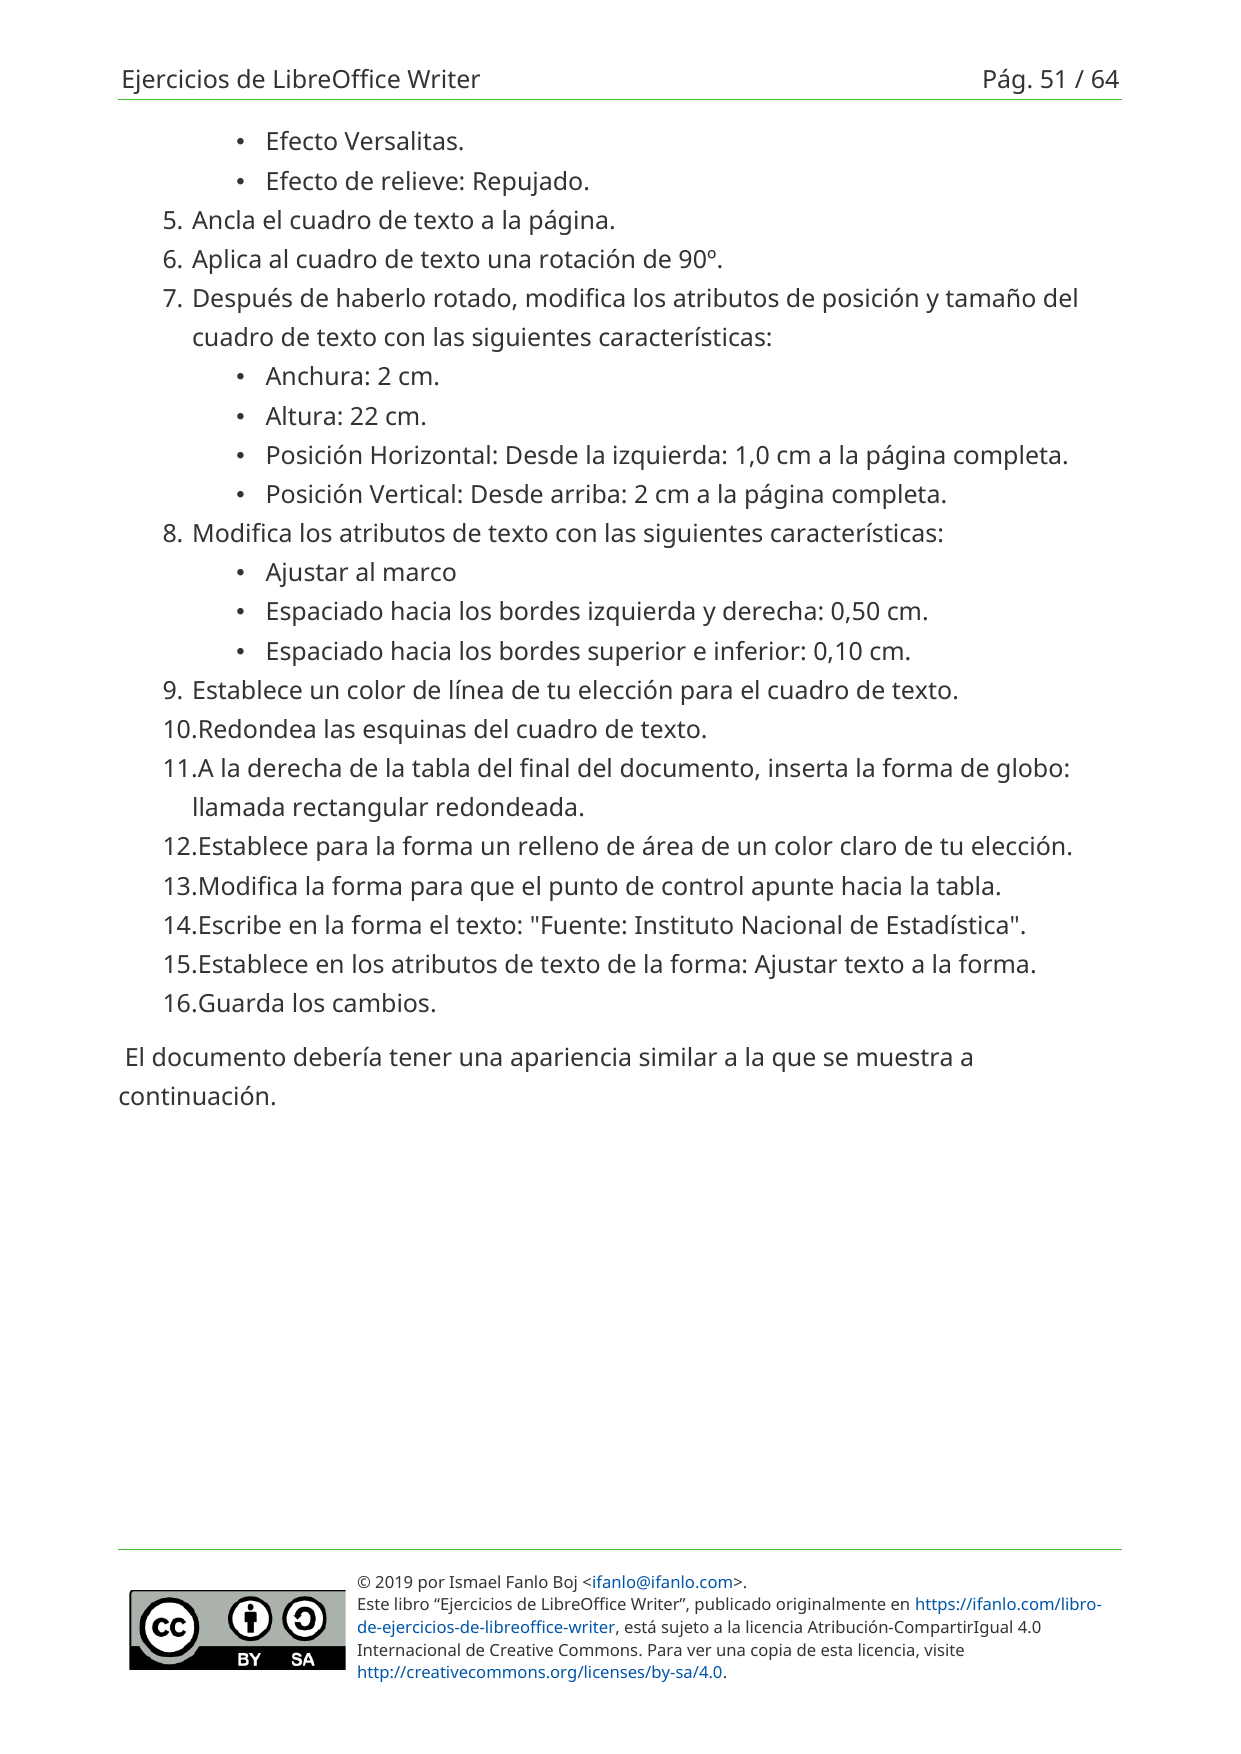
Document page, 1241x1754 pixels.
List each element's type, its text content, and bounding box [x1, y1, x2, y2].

list A la derecha de la tabla del final del documento, inserta la forma de globo: llamada rectangular redondeada. [162, 751, 1122, 824]
list Posición Horizontal: Desde la izquierda: 1,0 cm a la página completa. [236, 437, 1122, 471]
list Espaciado hacia los bordes izquierda y derecha: 0,50 cm. [236, 594, 1122, 628]
list Ajustar al marco [236, 555, 1122, 589]
list Redondea las esquinas del cuadro de texto. [162, 712, 1122, 746]
list Espaciado hacia los bordes superior e inferior: 0,10 cm. [236, 633, 1122, 667]
list Altura: 22 cm. [236, 398, 1122, 432]
list Establece para la forma un relleno de área de un color claro de tu elección. [162, 829, 1122, 863]
list Después de haberlo rotado, modifica los atributos de posición y tamaño del cuadro de texto con las siguientes características: [162, 281, 1122, 354]
list Efecto Versalitas. [236, 124, 1122, 158]
list Escribe en la forma el texto: "Fuente: Instituto Nacional de Estadística". [162, 907, 1122, 941]
list Posición Vertical: Desde arriba: 2 cm a la página completa. [236, 477, 1122, 511]
list Modifica la forma para que el punto de control apunte hacia la tabla. [162, 868, 1122, 902]
text El documento debería tener una apariencia similar a la que se muestra a continuación. [118, 1039, 1122, 1113]
list Anchura: 2 cm. [236, 359, 1122, 393]
list Guarda los cambios. [162, 986, 1122, 1020]
list Ancla el cuadro de texto a la página. [162, 202, 1122, 236]
list Aplica al cuadro de texto una rotación de 90º. [162, 242, 1122, 276]
picture [129, 1590, 346, 1670]
list Modifica los atributos de texto con las siguientes características: [162, 516, 1122, 550]
list Establece en los atributos de texto de la forma: Ajustar texto a la forma. [162, 947, 1122, 981]
list Efecto de relieve: Repujado. [236, 163, 1122, 197]
list Establece un color de línea de tu elección para el cuadro de texto. [162, 672, 1122, 706]
